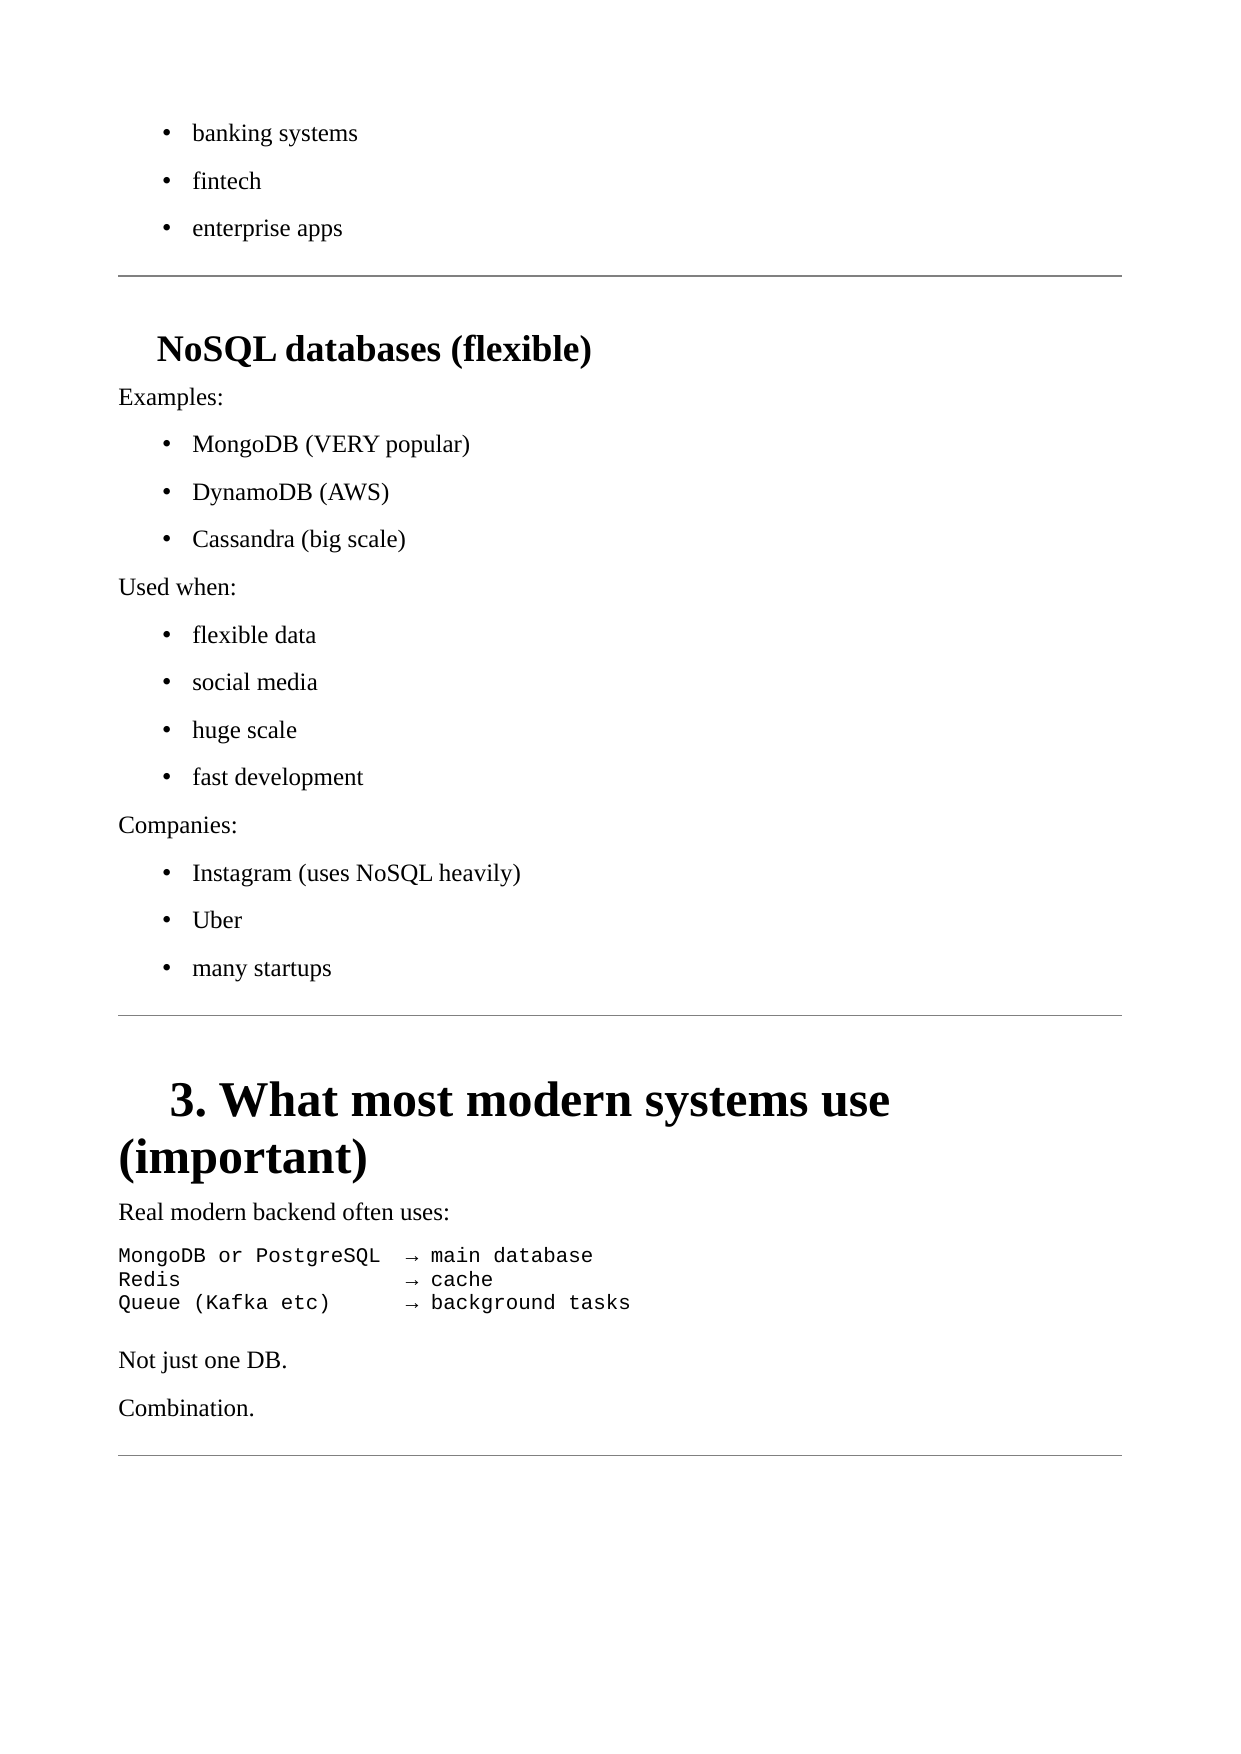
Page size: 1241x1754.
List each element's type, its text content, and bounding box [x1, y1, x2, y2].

list enterprise apps [162, 213, 1122, 242]
list flexible data [162, 620, 1122, 648]
list banking systems [162, 118, 1122, 147]
list fast development [162, 762, 1122, 791]
list Instagram (uses NoSQL heavily) [162, 858, 1122, 886]
text Companies: [118, 810, 1122, 839]
text MongoDB or PostgreSQL → main database [118, 1245, 1122, 1268]
text Used when: [118, 572, 1122, 601]
subtitle 🔵 NoSQL databases (flexible) [118, 326, 1122, 369]
list Cassandra (big scale) [162, 524, 1122, 553]
list MongoDB (VERY popular) [162, 429, 1122, 458]
text Redis → cache [118, 1268, 1122, 1292]
list many startups [162, 953, 1122, 982]
list DynamoDB (AWS) [162, 477, 1122, 506]
text Combination. [118, 1393, 1122, 1422]
list fintech [162, 166, 1122, 194]
list huge scale [162, 715, 1122, 744]
text Real modern backend often uses: [118, 1197, 1122, 1226]
list Uber [162, 905, 1122, 934]
list social media [162, 667, 1122, 696]
text Examples: [118, 382, 1122, 410]
text Queue (Kafka etc) → background tasks [118, 1292, 1122, 1316]
text Not just one DB. [118, 1345, 1122, 1374]
subtitle 🧠 3. What most modern systems use (important) [118, 1070, 1122, 1185]
